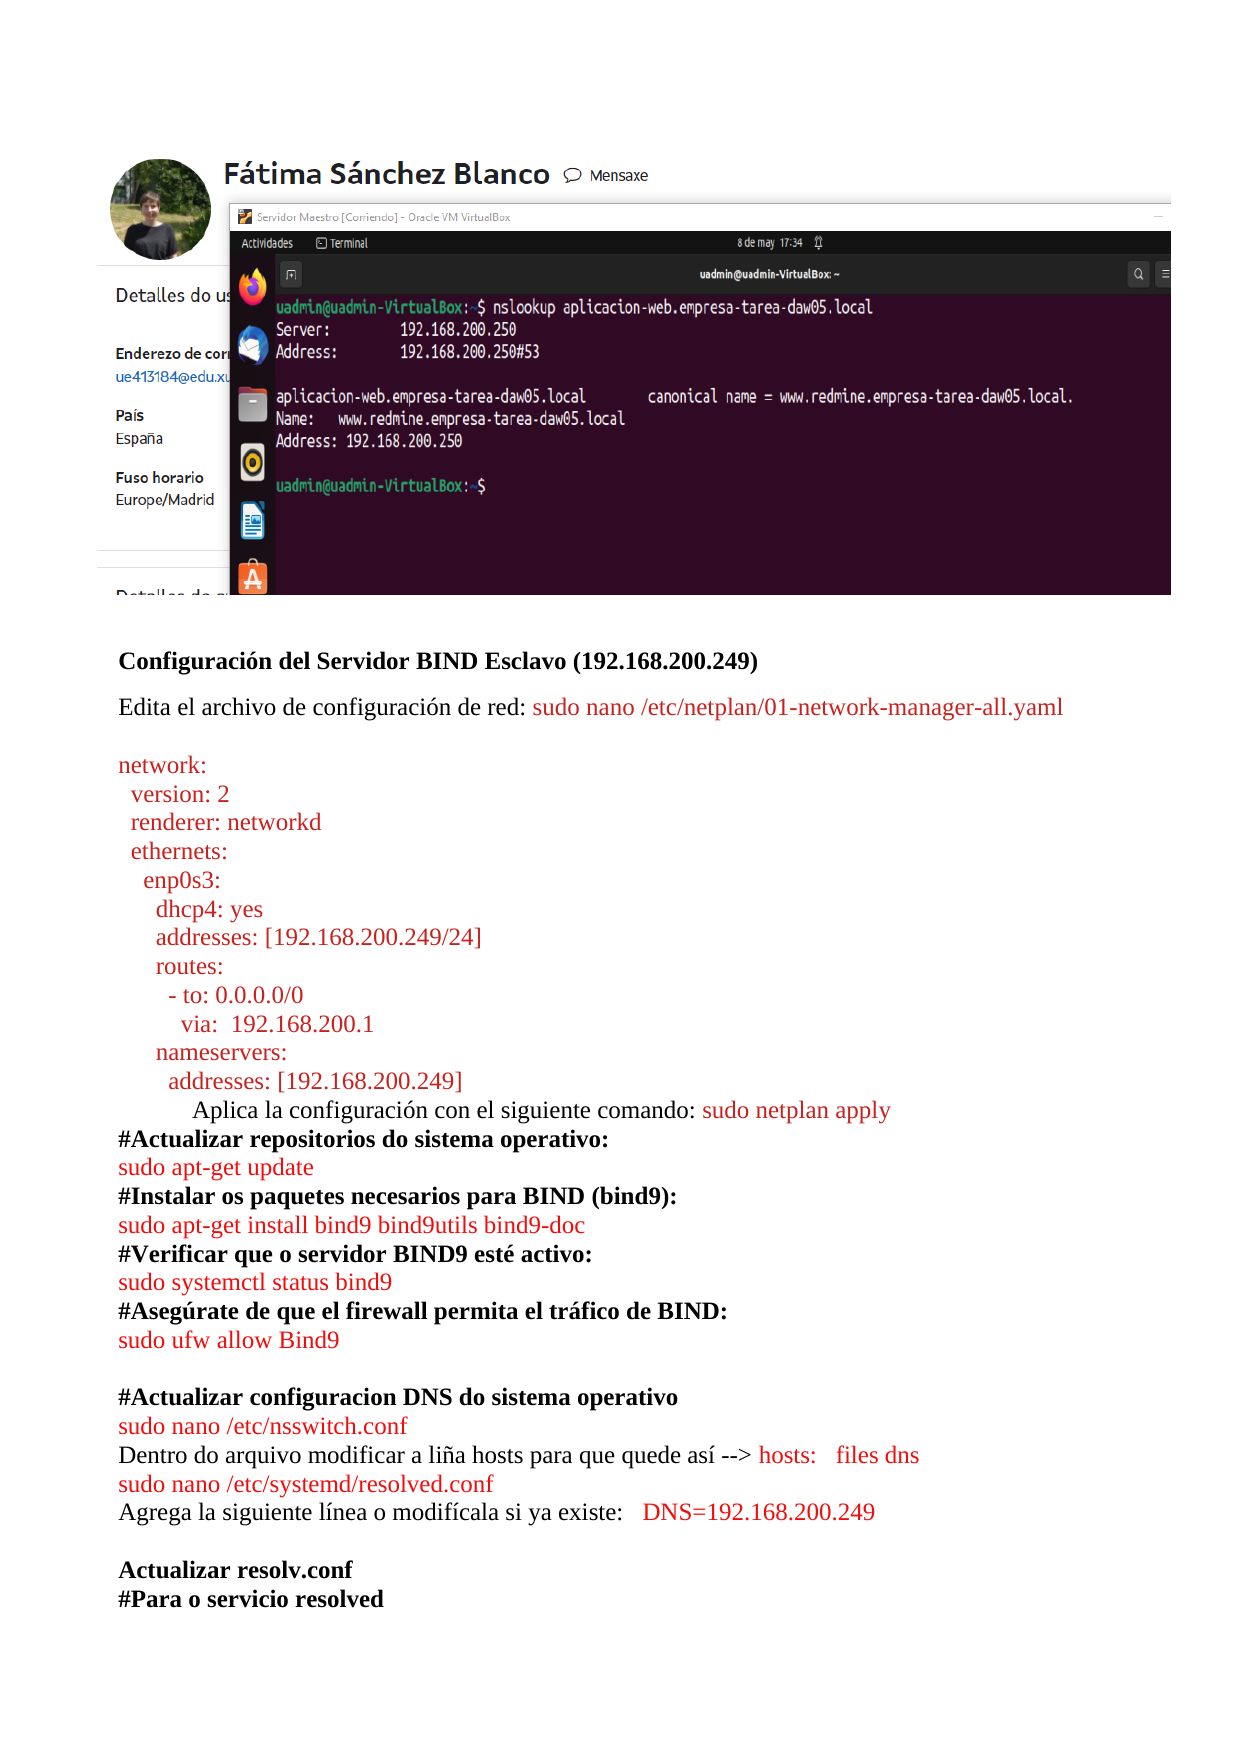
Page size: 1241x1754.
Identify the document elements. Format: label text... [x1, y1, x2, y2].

text sudo apt-get update [118, 1152, 1122, 1181]
text Dentro do arquivo modificar a liña hosts para que quede así --> hosts: files dns [118, 1440, 1122, 1469]
text sudo apt-get install bind9 bind9utils bind9-doc [118, 1210, 1122, 1239]
text sudo ufw allow Bind9 [118, 1325, 1122, 1382]
text Agrega la siguiente línea o modifícala si ya existe: DNS=192.168.200.249 Actualizar resolv.conf [118, 1497, 1122, 1584]
text via: 192.168.200.1 [118, 1009, 1122, 1037]
text #Para o servicio resolved [118, 1584, 1122, 1612]
text - to: 0.0.0.0/0 [118, 980, 1122, 1009]
text routes: [118, 951, 1122, 980]
text version: 2 [118, 779, 1122, 807]
text sudo nano /etc/nsswitch.conf [118, 1411, 1122, 1440]
text enp0s3: [118, 865, 1122, 894]
text sudo nano /etc/systemd/resolved.conf [118, 1469, 1122, 1497]
text Edita el archivo de configuración de red: sudo nano /etc/netplan/01-network-manager-all.yaml [118, 692, 1122, 721]
text ethernets: [118, 836, 1122, 865]
text network: [118, 750, 1122, 779]
picture [96, 121, 459, 595]
text dhcp4: yes [118, 894, 1122, 922]
text #Actualizar repositorios do sistema operativo: [118, 1124, 1122, 1152]
text nameservers: [118, 1037, 1122, 1066]
text #Actualizar configuracion DNS do sistema operativo [118, 1382, 1122, 1411]
text #Asegúrate de que el firewall permita el tráfico de BIND: [118, 1296, 1122, 1325]
text #Instalar os paquetes necesarios para BIND (bind9): [118, 1181, 1122, 1210]
text renderer: networkd [118, 807, 1122, 836]
text #Verificar que o servidor BIND9 esté activo: [118, 1239, 1122, 1267]
subtitle Configuración del Servidor BIND Esclavo (192.168.200.249) [118, 646, 1122, 675]
text sudo systemctl status bind9 [118, 1267, 1122, 1296]
text addresses: [192.168.200.249/24] [118, 922, 1122, 951]
list Aplica la configuración con el siguiente comando: sudo netplan apply [162, 1095, 1122, 1124]
text addresses: [192.168.200.249] [118, 1066, 1122, 1095]
